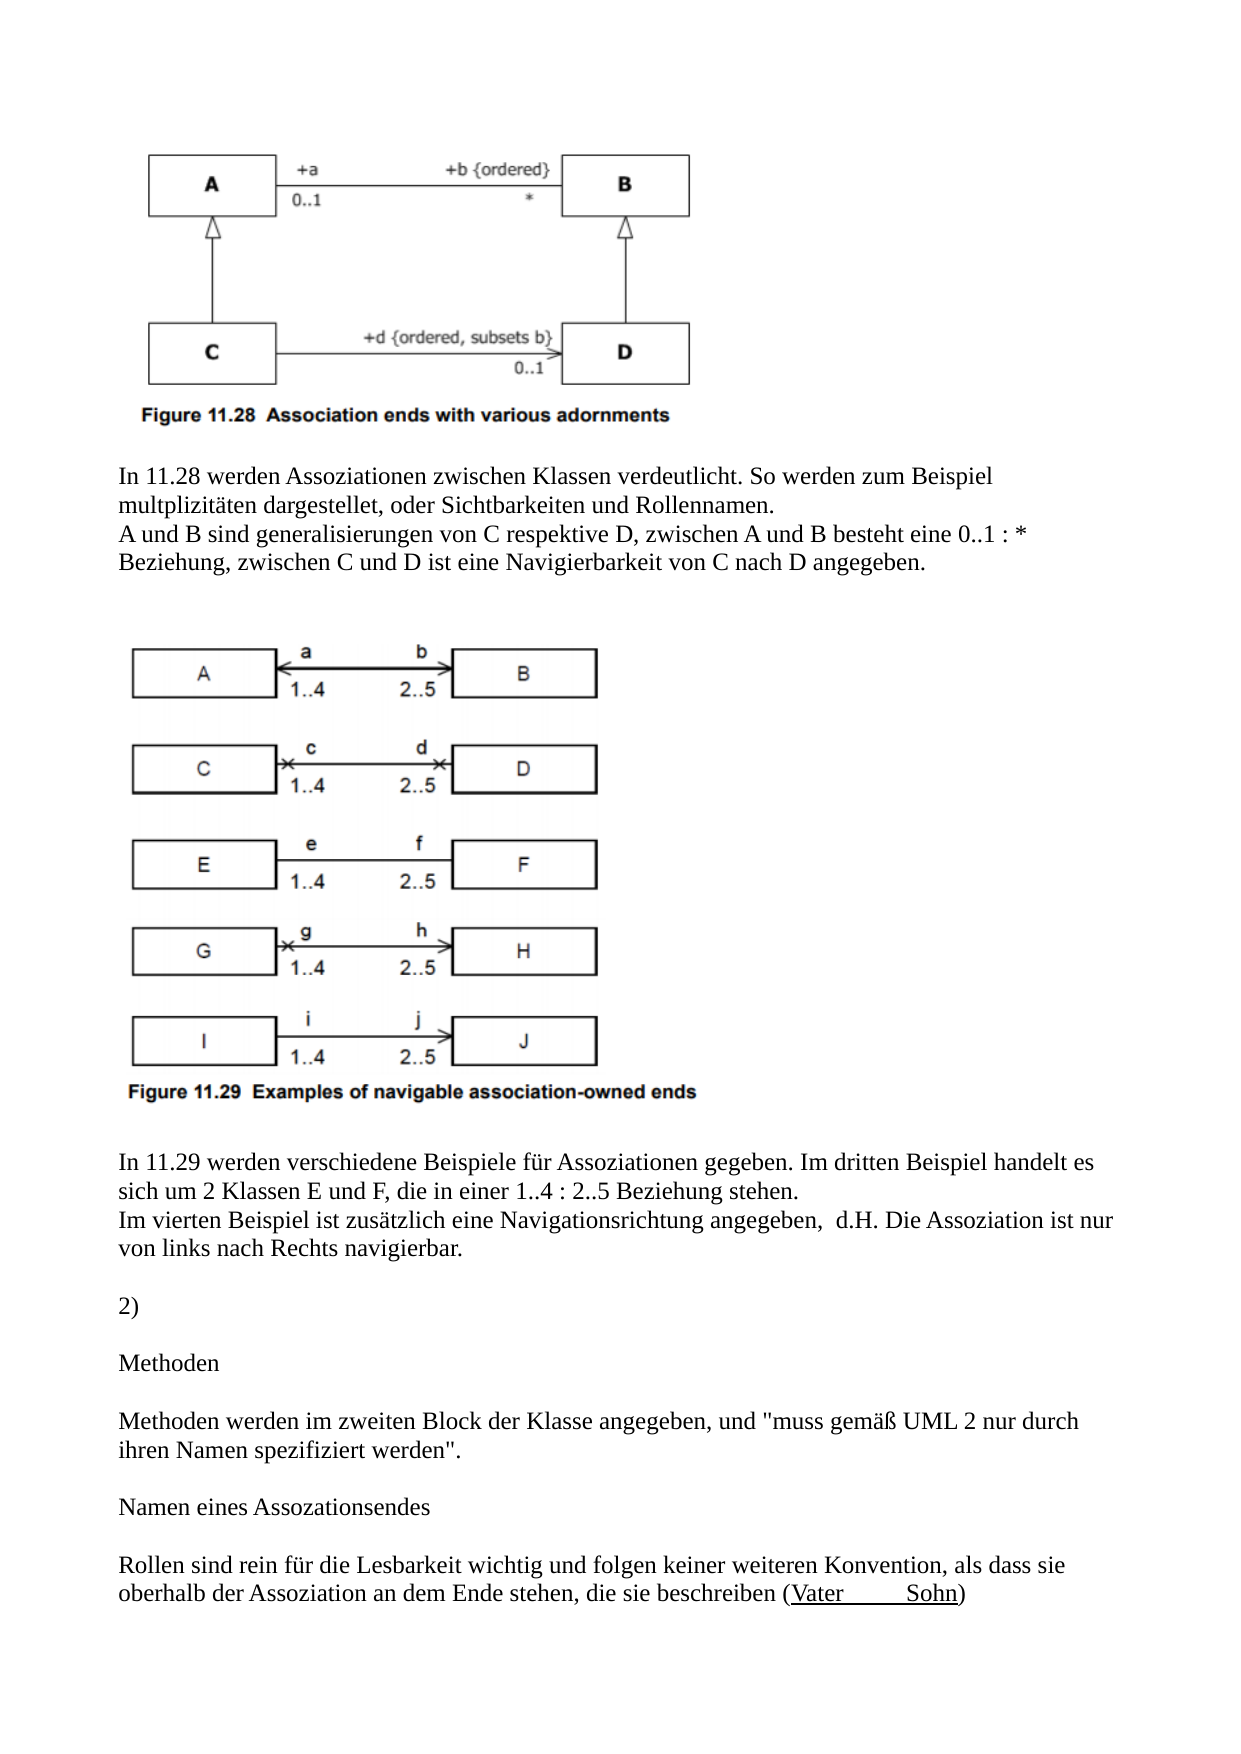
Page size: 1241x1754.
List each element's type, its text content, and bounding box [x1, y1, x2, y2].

text In 11.28 werden Assoziationen zwischen Klassen verdeutlicht. So werden zum Beispiel multplizitäten dargestellet, oder Sichtbarkeiten und Rollennamen. [118, 461, 1122, 519]
text Methoden werden im zweiten Block der Klasse angegeben, und "muss gemäß UML 2 nur durch ihren Namen spezifiziert werden". [118, 1406, 1122, 1463]
picture [118, 118, 735, 433]
text Im vierten Beispiel ist zusätzlich eine Navigationsrichtung angegeben, d.H. Die Assoziation ist nur von links nach Rechts navigierbar. [118, 1205, 1122, 1262]
text Methoden [118, 1348, 1122, 1377]
text A und B sind generalisierungen von C respektive D, zwischen A und B besteht eine 0..1 : * Beziehung, zwischen C und D ist eine Navigierbarkeit von C nach D angegeben. [118, 519, 1122, 576]
text Namen eines Assozationsendes [118, 1492, 1122, 1521]
picture [118, 633, 721, 1119]
text 2) [118, 1291, 1122, 1320]
text In 11.29 werden verschiedene Beispiele für Assoziationen gegeben. Im dritten Beispiel handelt es sich um 2 Klassen E und F, die in einer 1..4 : 2..5 Beziehung stehen. [118, 1147, 1122, 1205]
text Rollen sind rein für die Lesbarkeit wichtig und folgen keiner weiteren Konvention, als dass sie oberhalb der Assoziation an dem Ende stehen, die sie beschreiben (Vater Sohn) [118, 1550, 1122, 1607]
